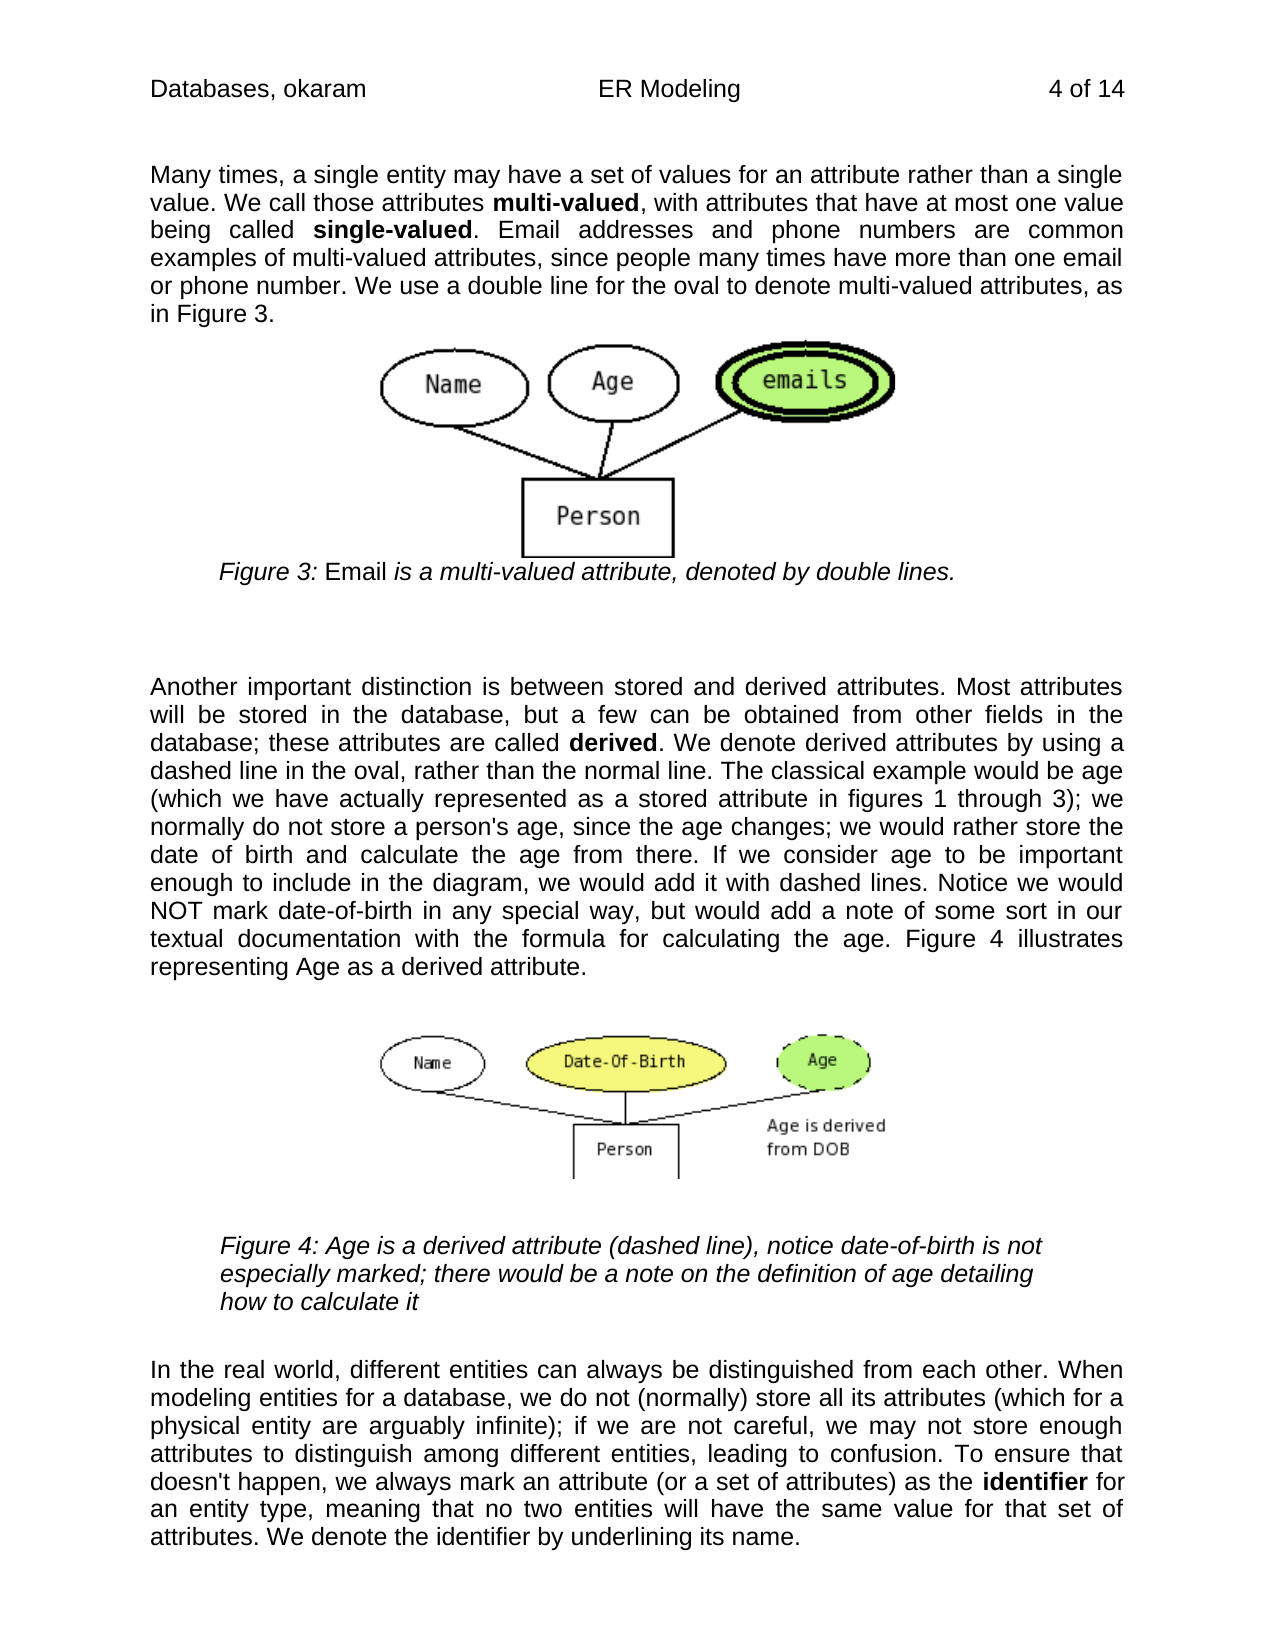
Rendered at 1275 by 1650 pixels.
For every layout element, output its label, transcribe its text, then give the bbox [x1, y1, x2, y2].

picture [379, 340, 896, 558]
text Many times, a single entity may have a set of values for an attribute rather than a single value. We call those attributes multi-valued, with attributes that have at most one value being called single-valued. Email addresses and phone numbers are common examples of multi-valued attributes, since people many times have more than one email or phone number. We use a double line for the oval to denote multi-valued attributes, as in Figure 3. [150, 160, 1125, 328]
text Figure 3: Email is a multi-valued attribute, denoted by double lines. [219, 353, 1056, 586]
text In the real world, different entities can always be distinguished from each other. When modeling entities for a database, we do not (normally) store all its attributes (which for a physical entity are arguably infinite); if we are not careful, we may not store enough attributes to distinguish among different entities, leading to confusion. To ensure that doesn't happen, we always mark an attribute (or a set of attributes) as the identifier for an entity type, meaning that no two entities will have the same value for that set of attributes. We denote the identifier by underlining its name. [150, 1356, 1125, 1551]
text Another important distinction is between stored and derived attributes. Most attributes will be stored in the database, but a few can be obtained from other fields in the database; these attributes are called derived. We denote derived attributes by using a dashed line in the oval, rather than the normal line. The classical example would be age (which we have actually represented as a stored attribute in figures 1 through 3); we normally do not store a person's age, since the age changes; we would rather store the date of birth and calculate the age from there. If we consider age to be important enough to include in the diagram, we would add it with dashed lines. Notice we would NOT mark date-of-birth in any special way, but would add a note of some sort in our textual documentation with the formula for calculating the age. Figure 4 illustrates representing Age as a derived attribute. [150, 673, 1125, 980]
text Figure 4: Age is a derived attribute (dashed line), notice date-of-birth is not especially marked; there would be a note on the definition of age detailing how to calculate it [220, 1231, 1055, 1315]
picture [379, 1033, 896, 1179]
